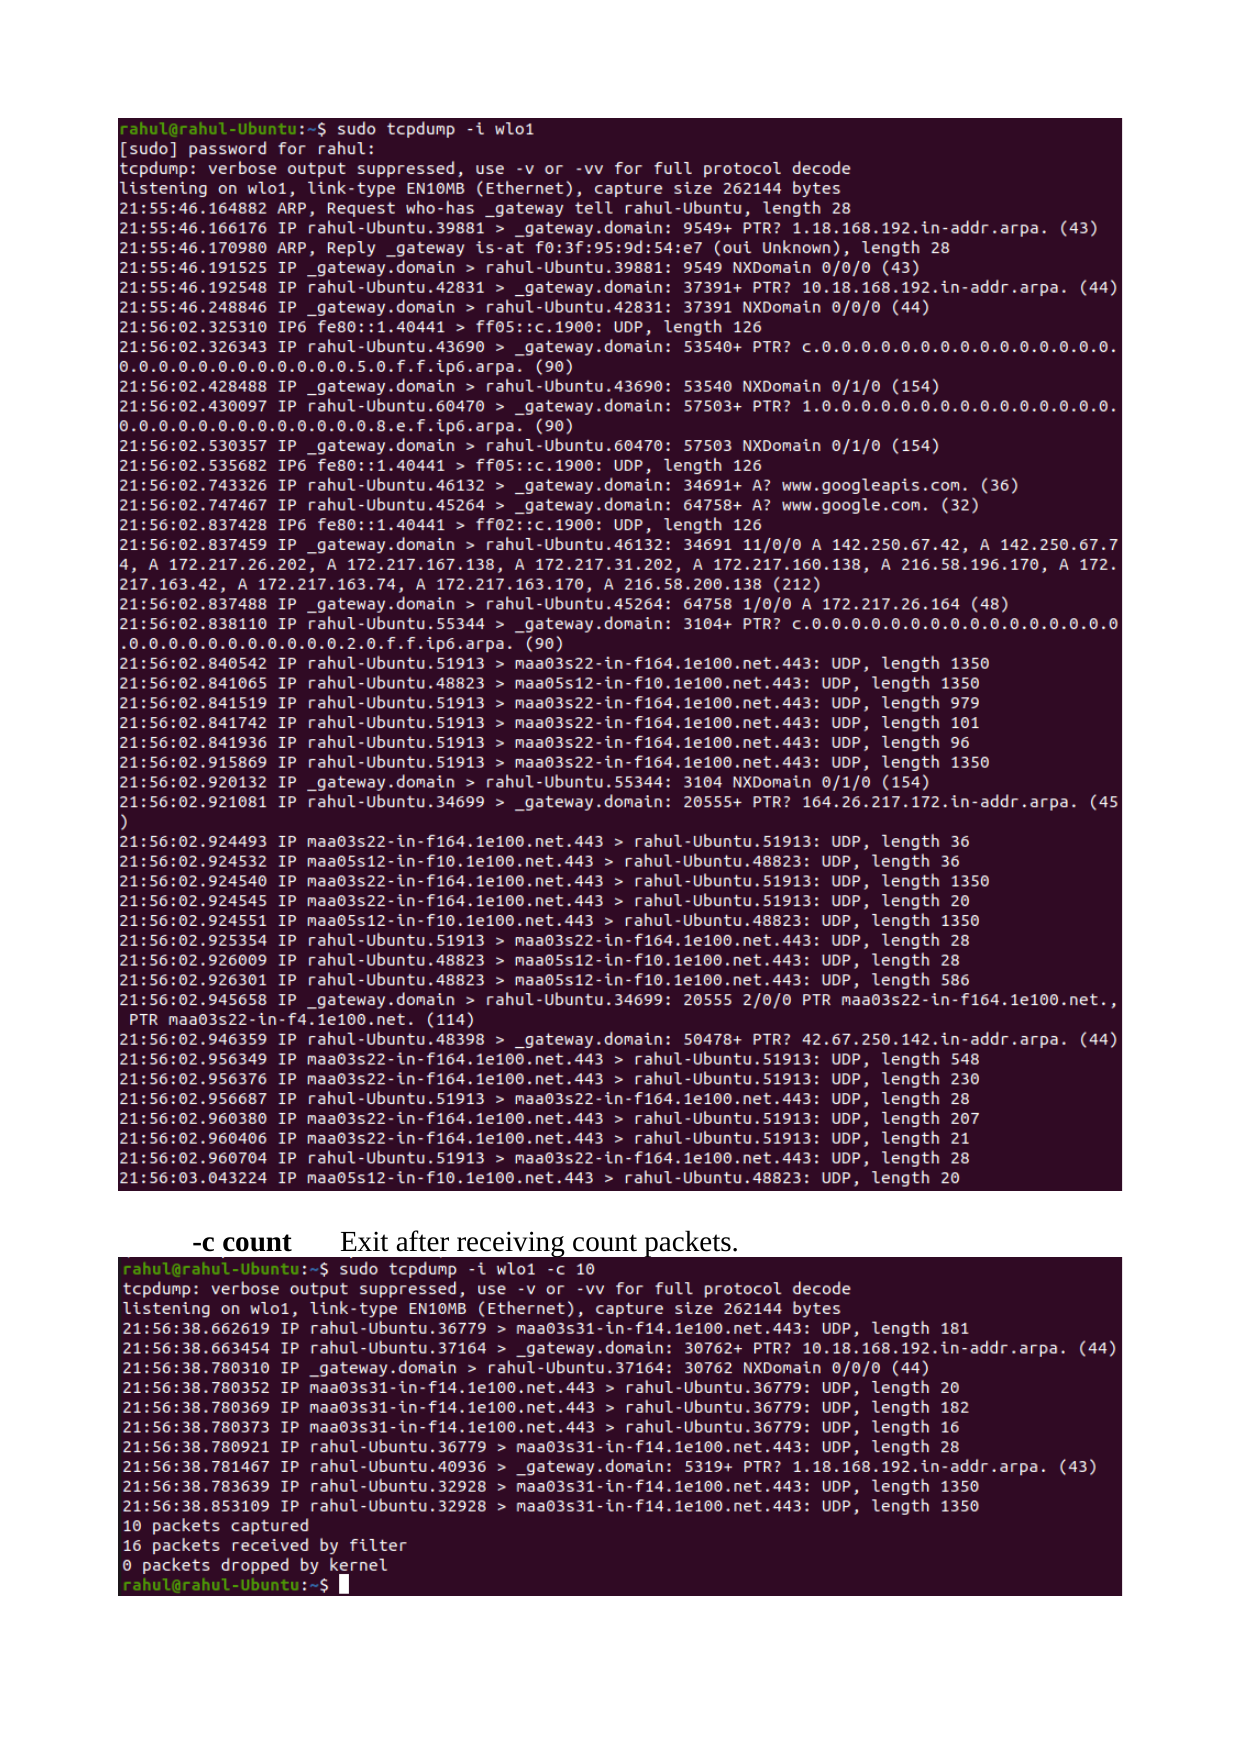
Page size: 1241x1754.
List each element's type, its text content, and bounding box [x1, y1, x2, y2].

picture [118, 118, 1123, 1191]
picture [118, 1257, 1123, 1596]
text -c count Exit after receiving count packets. [118, 1224, 1122, 1257]
